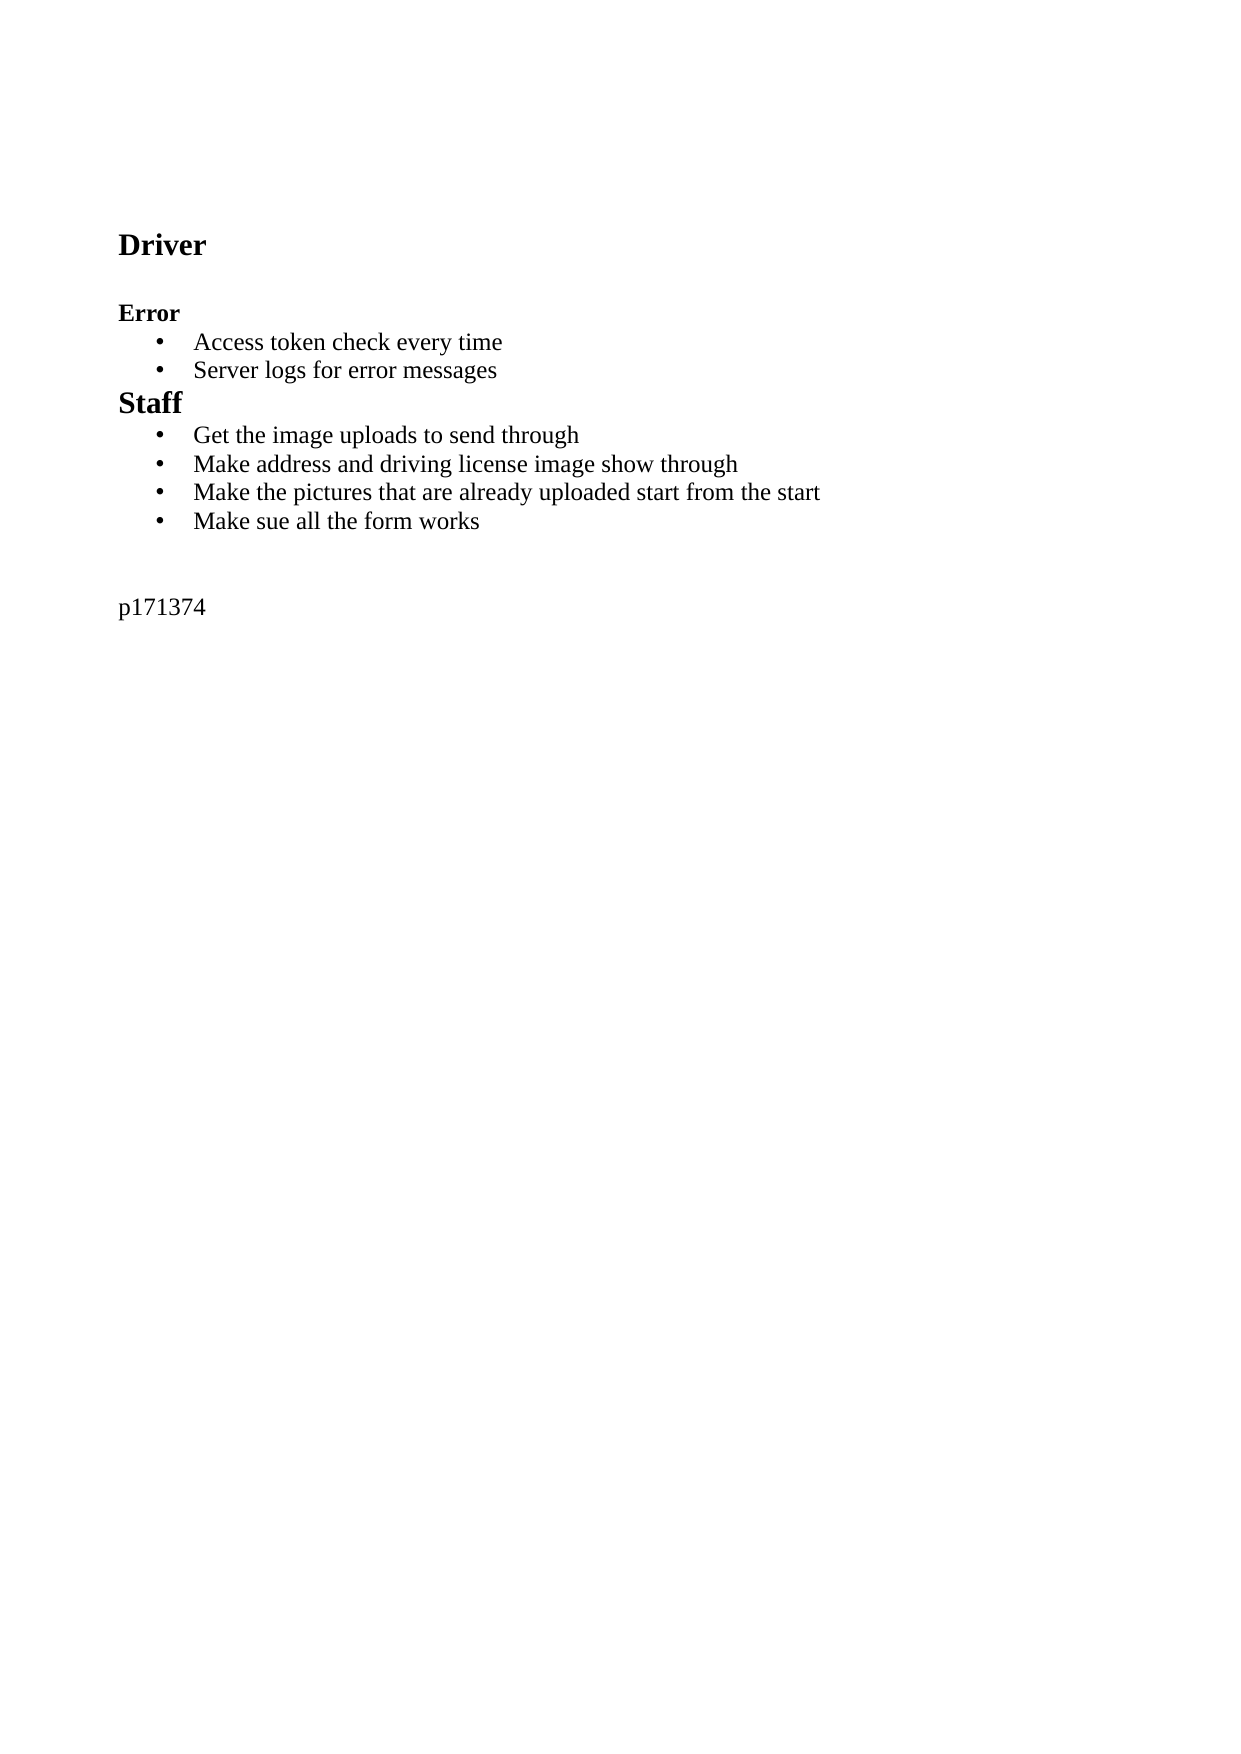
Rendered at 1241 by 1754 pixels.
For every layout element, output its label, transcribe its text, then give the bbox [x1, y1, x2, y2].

list Get the image uploads to send through [156, 420, 1122, 449]
text Staff [118, 384, 1122, 420]
list Access token check every time [156, 327, 1122, 355]
list Server logs for error messages [156, 355, 1122, 384]
text Driver [118, 226, 1122, 262]
text Error [118, 298, 1122, 327]
list Make address and driving license image show through [156, 449, 1122, 477]
text p171374 [118, 592, 1122, 621]
list Make sue all the form works [156, 506, 1122, 535]
list Make the pictures that are already uploaded start from the start [156, 477, 1122, 506]
